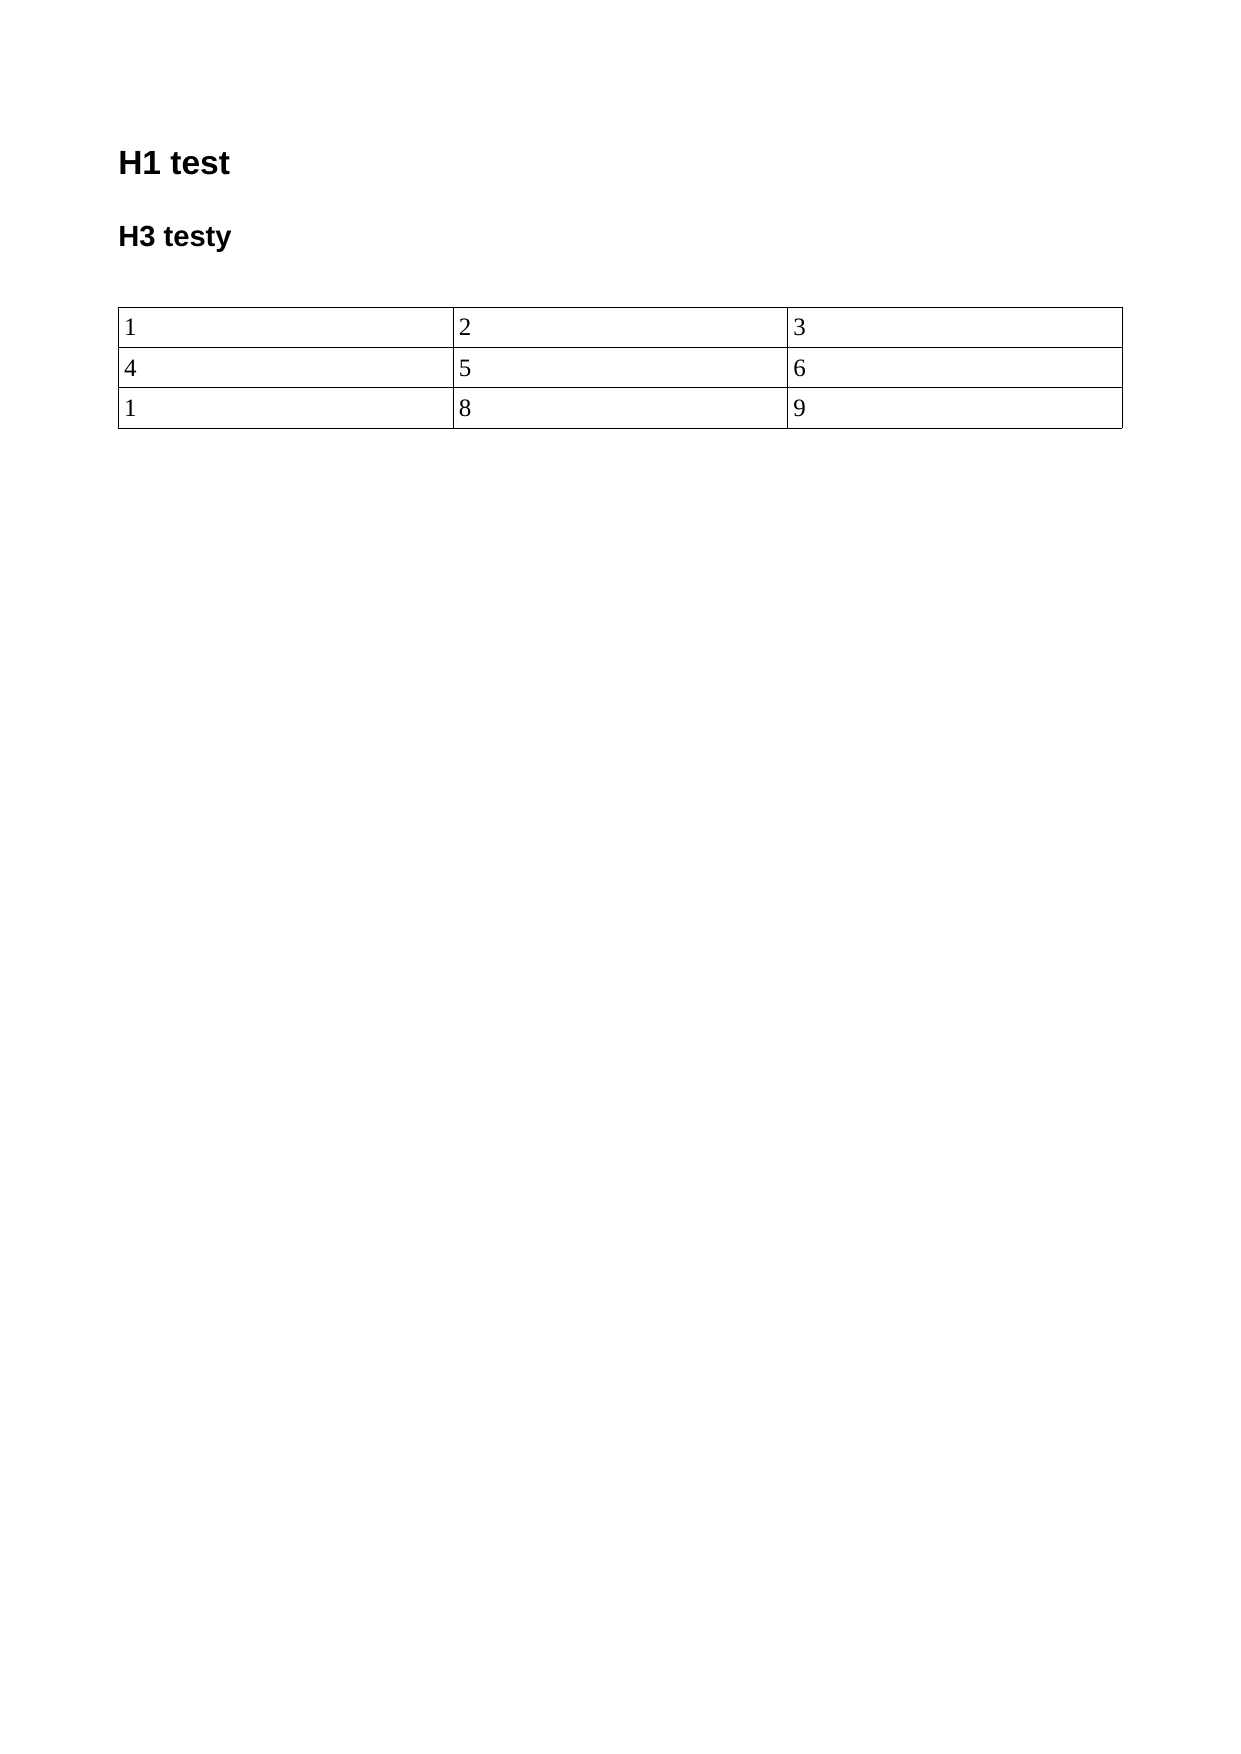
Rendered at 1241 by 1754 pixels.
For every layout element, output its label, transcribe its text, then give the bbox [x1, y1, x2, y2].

table_cell 1 [119, 388, 453, 427]
table_cell 8 [454, 388, 787, 427]
table_header 3 [788, 308, 1122, 347]
table_header 1 [119, 308, 453, 347]
table_cell 4 [119, 348, 453, 387]
subtitle H3 testy [118, 219, 1122, 253]
subtitle H1 test [118, 143, 1122, 182]
table_cell 5 [454, 348, 787, 387]
table_cell 6 [788, 348, 1122, 387]
table_header 2 [454, 308, 787, 347]
table_cell 9 [788, 388, 1122, 427]
